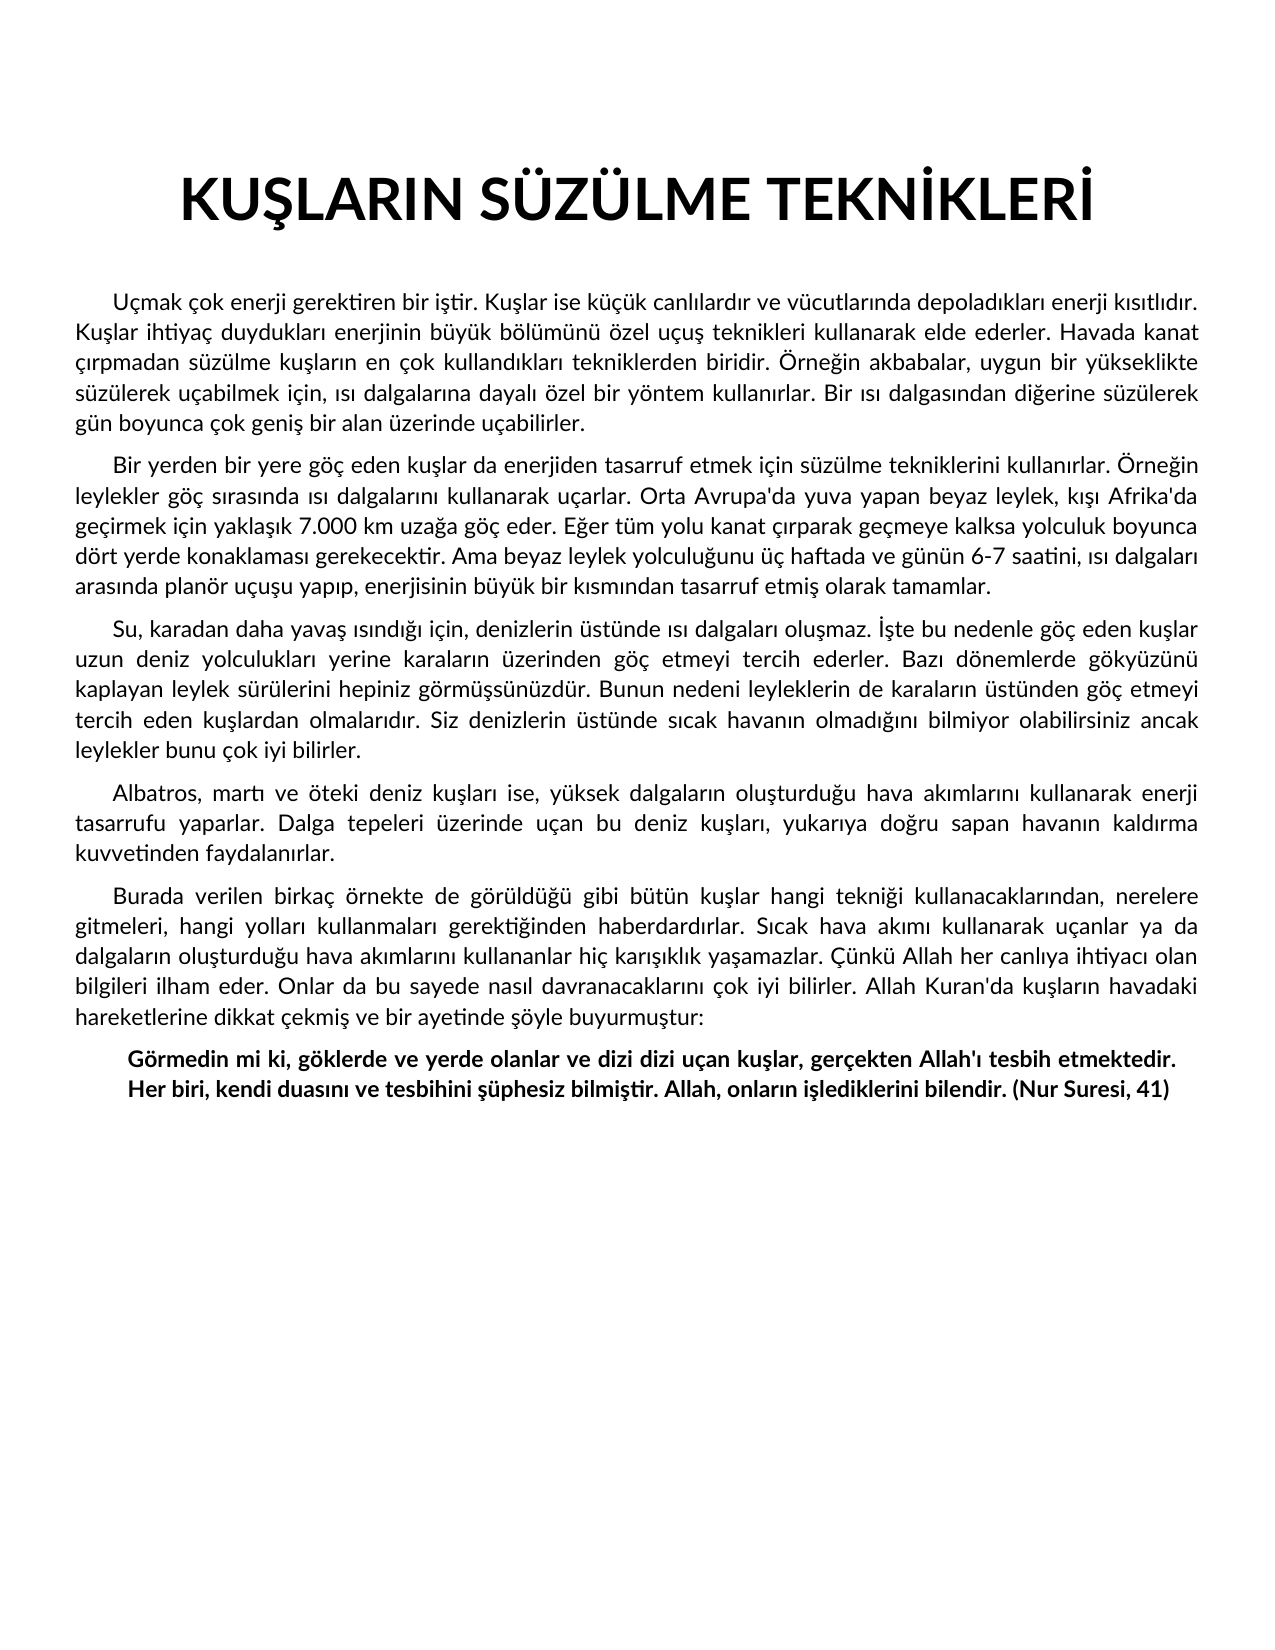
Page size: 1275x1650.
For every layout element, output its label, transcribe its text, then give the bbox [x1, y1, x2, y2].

text Uçmak çok enerji gerektiren bir iştir. Kuşlar ise küçük canlılardır ve vücutlarında depoladıkları enerji kısıtlıdır. Kuşlar ihtiyaç duydukları enerjinin büyük bölümünü özel uçuş teknikleri kullanarak elde ederler. Havada kanat çırpmadan süzülme kuşların en çok kullandıkları tekniklerden biridir. Örneğin akbabalar, uygun bir yükseklikte süzülerek uçabilmek için, ısı dalgalarına dayalı özel bir yöntem kullanırlar. Bir ısı dalgasından diğerine süzülerek gün boyunca çok geniş bir alan üzerinde uçabilirler. [75, 288, 1200, 436]
text Su, karadan daha yavaş ısındığı için, denizlerin üstünde ısı dalgaları oluşmaz. İşte bu nedenle göç eden kuşlar uzun deniz yolculukları yerine karaların üzerinden göç etmeyi tercih ederler. Bazı dönemlerde gökyüzünü kaplayan leylek sürülerini hepiniz görmüşsünüzdür. Bunun nedeni leyleklerin de karaların üstünden göç etmeyi tercih eden kuşlardan olmalarıdır. Siz denizlerin üstünde sıcak havanın olmadığını bilmiyor olabilirsiniz ancak leylekler bunu çok iyi bilirler. [75, 615, 1200, 763]
text Burada verilen birkaç örnekte de görüldüğü gibi bütün kuşlar hangi tekniği kullanacaklarından, nerelere gitmeleri, hangi yolları kullanmaları gerektiğinden haberdardırlar. Sıcak hava akımı kullanarak uçanlar ya da dalgaların oluşturduğu hava akımlarını kullananlar hiç karışıklık yaşamazlar. Çünkü Allah her canlıya ihtiyacı olan bilgileri ilham eder. Onlar da bu sayede nasıl davranacaklarını çok iyi bilirler. Allah Kuran'da kuşların havadaki hareketlerine dikkat çekmiş ve bir ayetinde şöyle buyurmuştur: [75, 881, 1200, 1030]
text Görmedin mi ki, göklerde ve yerde olanlar ve dizi dizi uçan kuşlar, gerçekten Allah'ı tesbih etmektedir. Her biri, kendi duasını ve tesbihini şüphesiz bilmiştir. Allah, onların işlediklerini bilendir. (Nur Suresi, 41) [127, 1045, 1177, 1103]
text Bir yerden bir yere göç eden kuşlar da enerjiden tasarruf etmek için süzülme tekniklerini kullanırlar. Örneğin leylekler göç sırasında ısı dalgalarını kullanarak uçarlar. Orta Avrupa'da yuva yapan beyaz leylek, kışı Afrika'da geçirmek için yaklaşık 7.000 km uzağa göç eder. Eğer tüm yolu kanat çırparak geçmeye kalksa yolculuk boyunca dört yerde konaklaması gerekecektir. Ama beyaz leylek yolculuğunu üç haftada ve günün 6-7 saatini, ısı dalgaları arasında planör uçuşu yapıp, enerjisinin büyük bir kısmından tasarruf etmiş olarak tamamlar. [75, 451, 1200, 599]
subtitle KUŞLARIN SÜZÜLME TEKNİKLERİ [75, 162, 1200, 232]
text Albatros, martı ve öteki deniz kuşları ise, yüksek dalgaların oluşturduğu hava akımlarını kullanarak enerji tasarrufu yaparlar. Dalga tepeleri üzerinde uçan bu deniz kuşları, yukarıya doğru sapan havanın kaldırma kuvvetinden faydalanırlar. [75, 778, 1200, 866]
